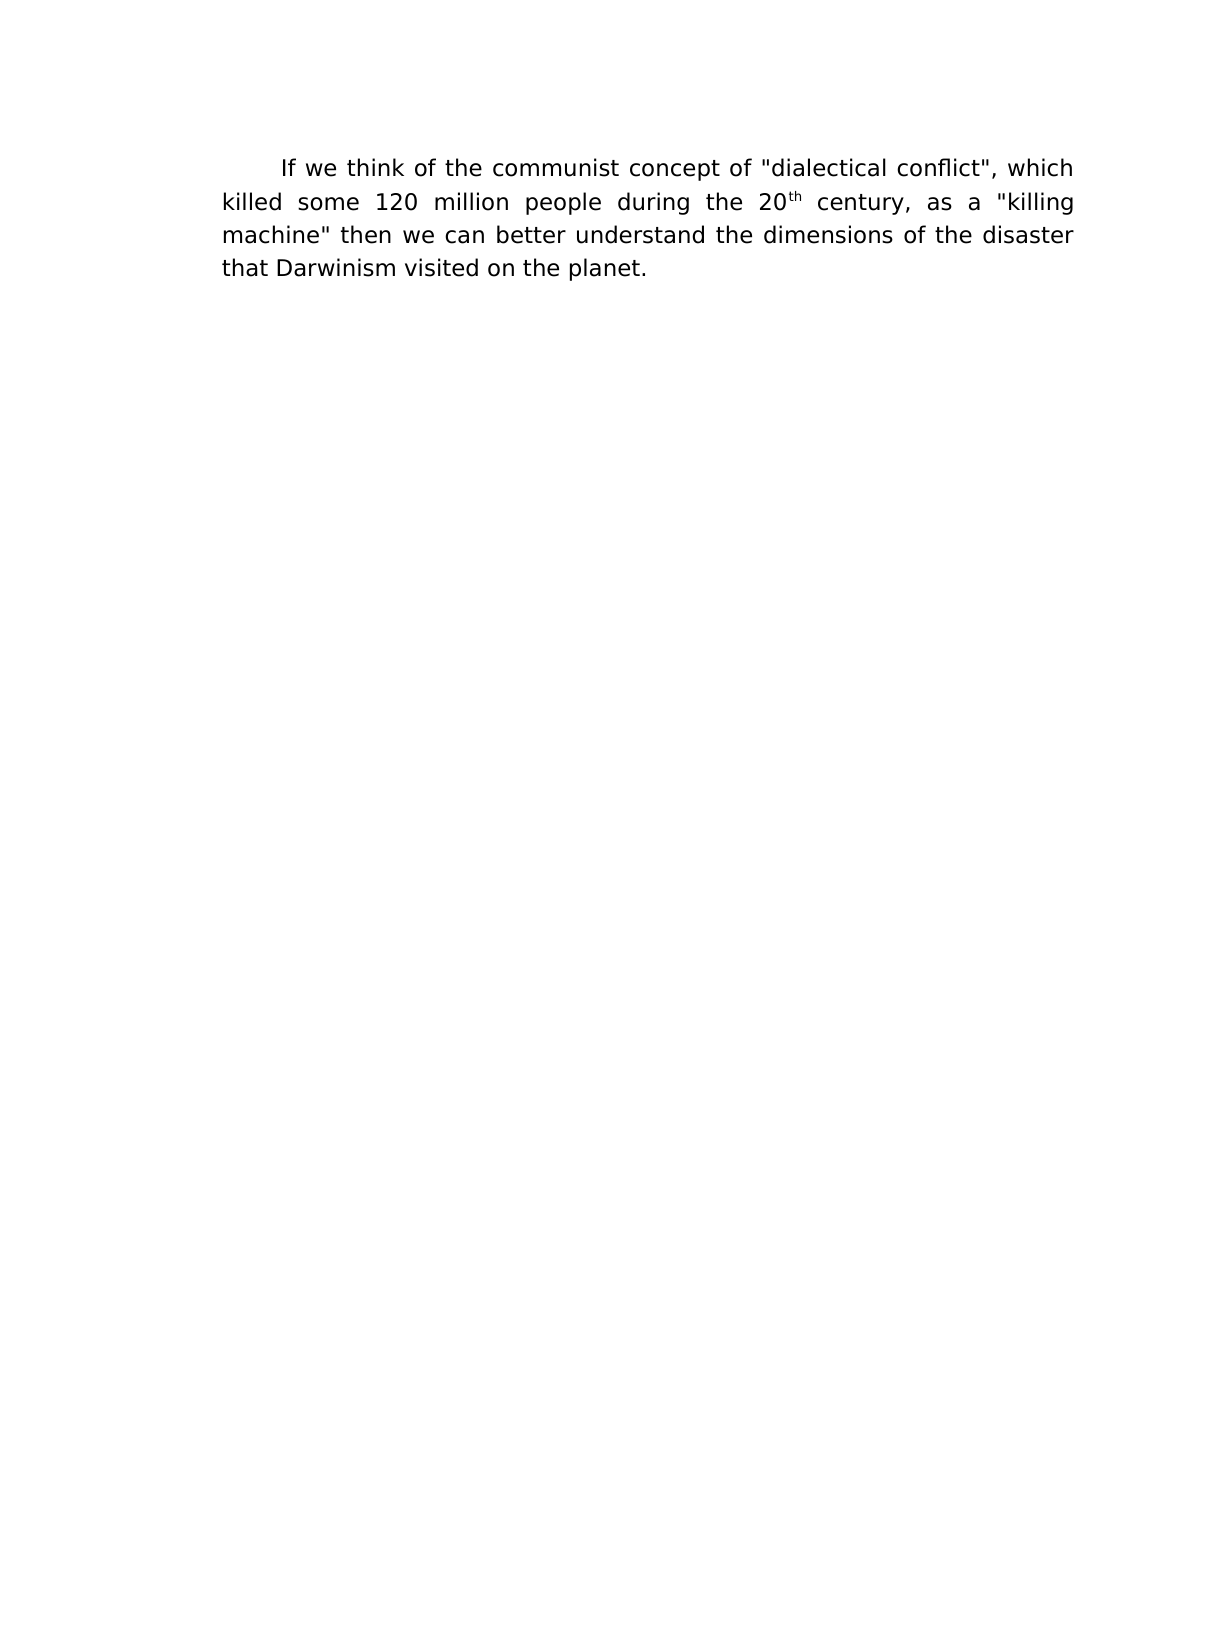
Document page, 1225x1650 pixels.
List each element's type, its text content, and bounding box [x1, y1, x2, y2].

text If we think of the communist concept of "dialectical conflict", which killed some 120 million people during the 20th century, as a "killing machine" then we can better understand the dimensions of the disaster that Darwinism visited on the planet. [222, 150, 1075, 283]
